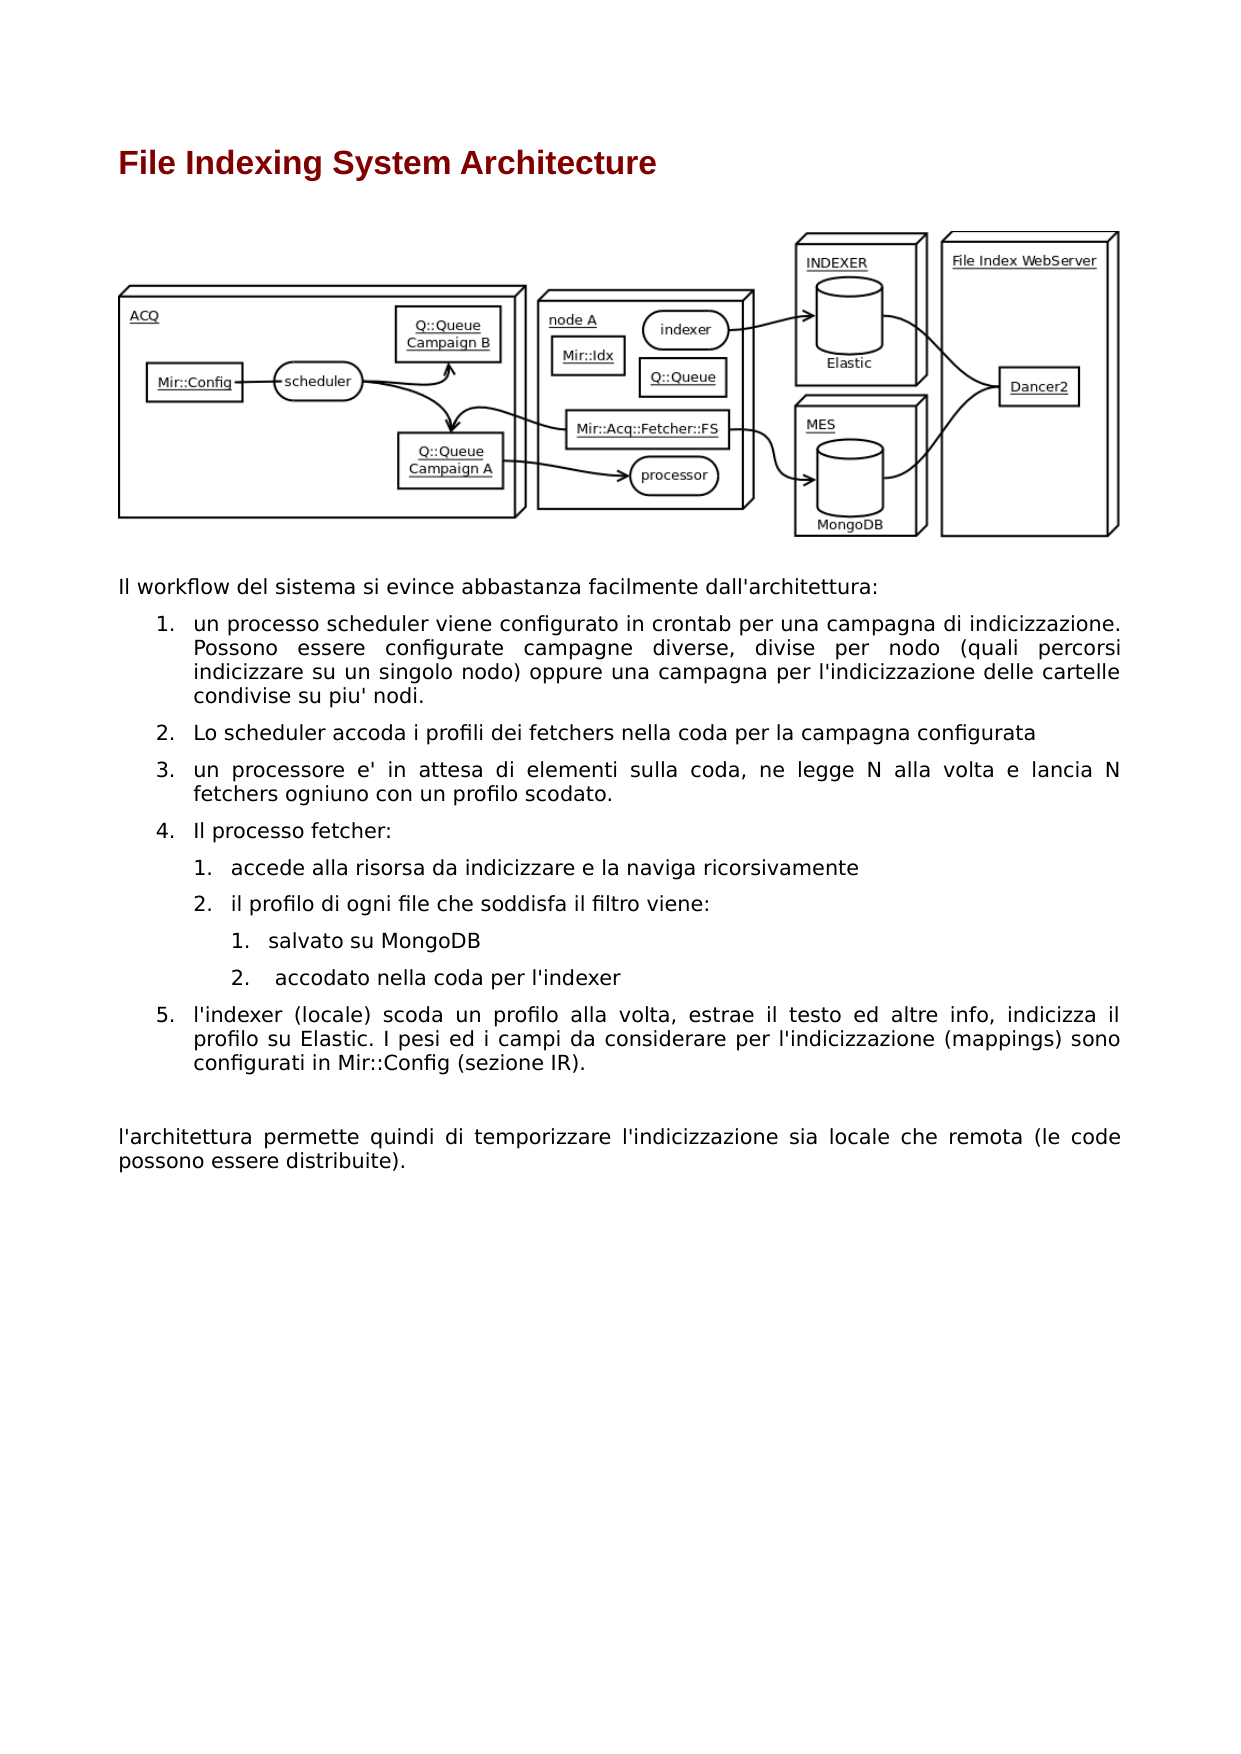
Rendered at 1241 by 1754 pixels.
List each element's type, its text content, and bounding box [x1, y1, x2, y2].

list Lo scheduler accoda i profili dei fetchers nella coda per la campagna configurata [156, 721, 1122, 745]
subtitle File Indexing System Architecture [118, 143, 1122, 182]
picture [118, 231, 1122, 538]
text Il workflow del sistema si evince abbastanza facilmente dall'architettura: [118, 575, 1122, 599]
list accodato nella coda per l'indexer [231, 966, 1122, 990]
list Il processo fetcher: [156, 819, 1122, 843]
list un processo scheduler viene configurato in crontab per una campagna di indicizzazione. Possono essere configurate campagne diverse, divise per nodo (quali percorsi indicizzare su un singolo nodo) oppure una campagna per l'indicizzazione delle cartelle condivise su piu' nodi. [156, 612, 1122, 709]
list salvato su MongoDB [231, 929, 1122, 953]
text l'architettura permette quindi di temporizzare l'indicizzazione sia locale che remota (le code possono essere distribuite). [118, 1125, 1122, 1173]
list il profilo di ogni file che soddisfa il filtro viene: [193, 892, 1122, 917]
list un processore e' in attesa di elementi sulla coda, ne legge N alla volta e lancia N fetchers ogniuno con un profilo scodato. [156, 758, 1122, 806]
list accede alla risorsa da indicizzare e la naviga ricorsivamente [193, 856, 1122, 880]
list l'indexer (locale) scoda un profilo alla volta, estrae il testo ed altre info, indicizza il profilo su Elastic. I pesi ed i campi da considerare per l'indicizzazione (mappings) sono configurati in Mir::Config (sezione IR). [156, 1003, 1122, 1076]
